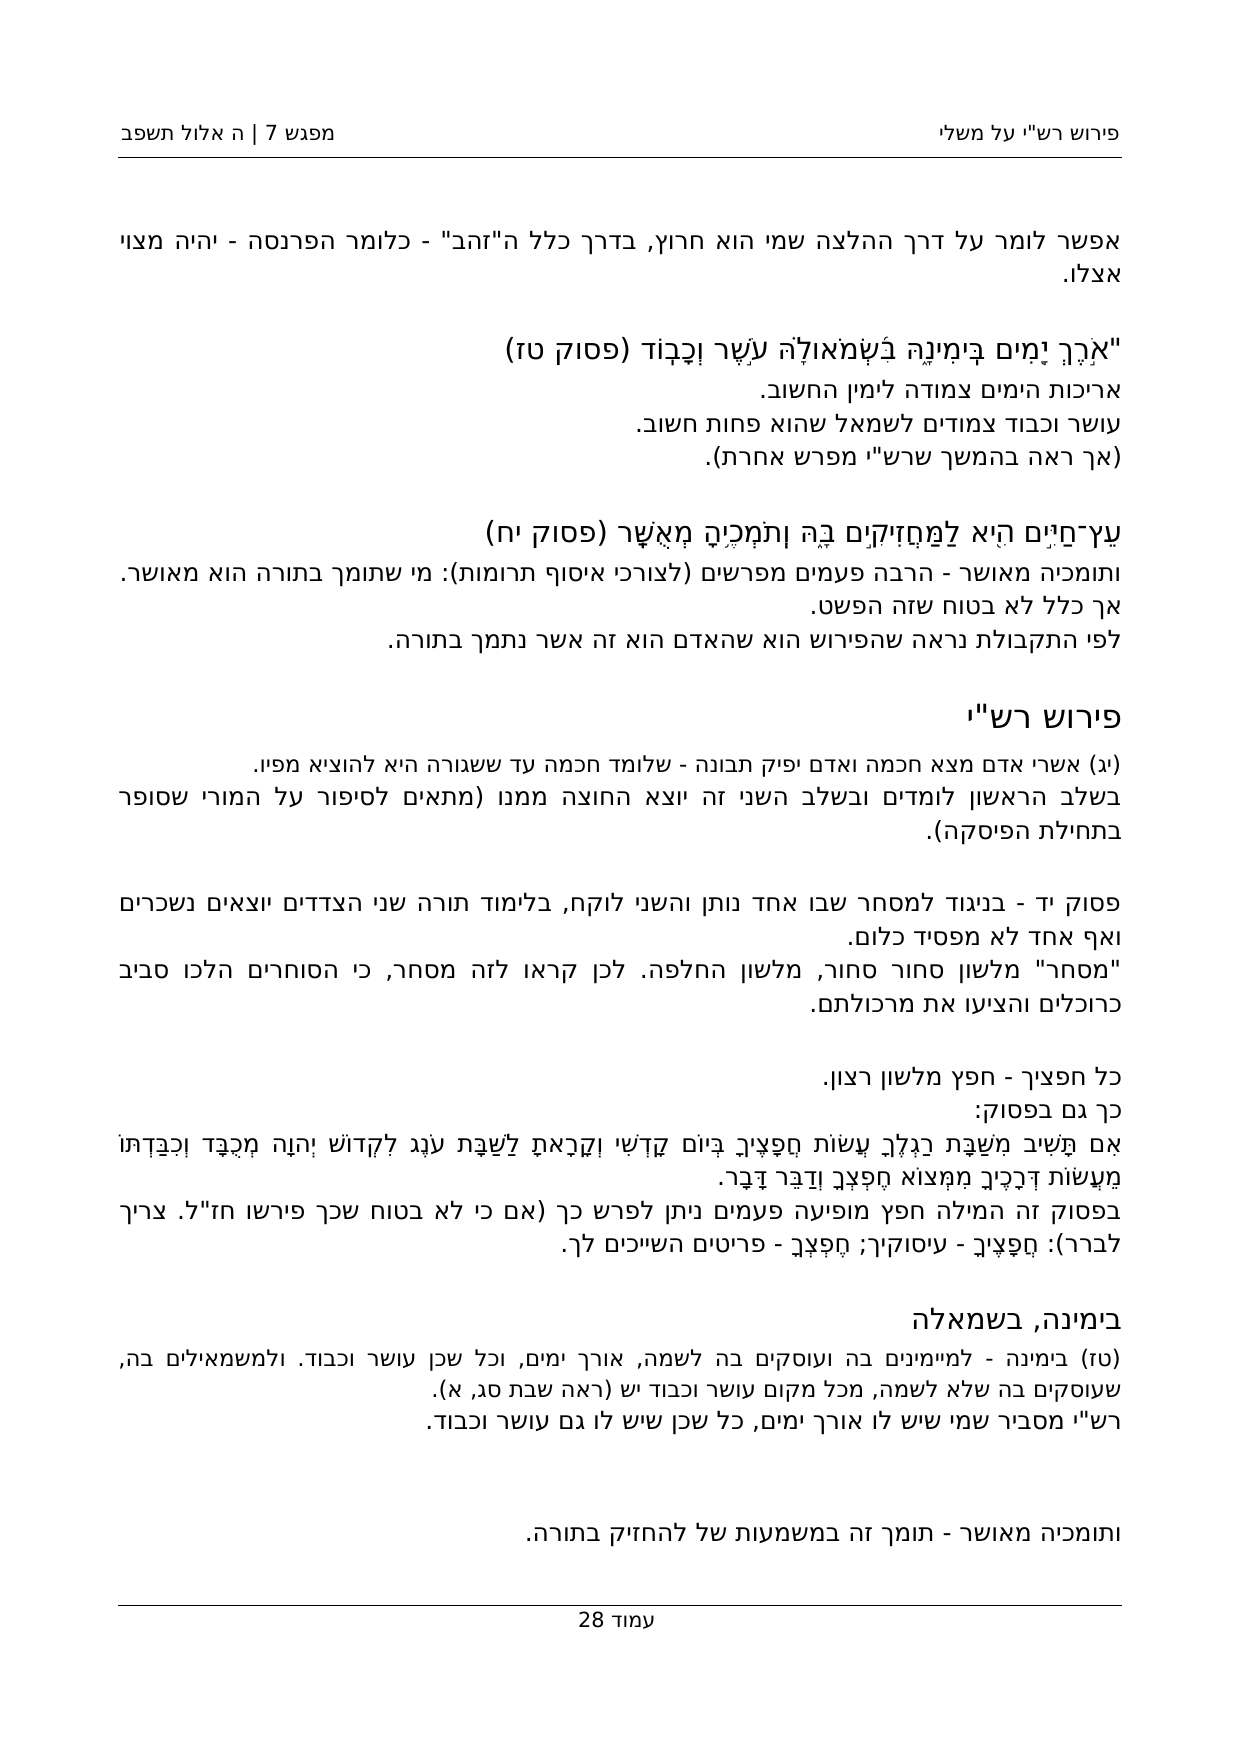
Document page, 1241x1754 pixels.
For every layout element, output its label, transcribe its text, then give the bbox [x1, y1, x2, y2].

text ותומכיה מאושר - תומך זה במשמעות של להחזיק בתורה. [118, 1518, 1122, 1547]
text "אֹ֣רֶךְ יָ֭מִים בִּֽימִינָ֑הּ בִּ֝שְׂמֹאולָ֗הּ עֹ֣שֶׁר וְכָבֽוֹד (פסוק טז) [118, 332, 1122, 366]
text פסוק יד - בניגוד למסחר שבו אחד נותן והשני לוקח, בלימוד תורה שני הצדדים יוצאים נשכרים ואף אחד לא מפסיד כלום. [118, 888, 1122, 951]
text עושר וכבוד צמודים לשמאל שהוא פחות חשוב. [118, 409, 1122, 438]
text (אך ראה בהמשך שרש"י מפרש אחרת). [118, 442, 1122, 472]
text אך כלל לא בטוח שזה הפשט. [118, 592, 1122, 621]
text רש"י מסביר שמי שיש לו אורך ימים, כל שכן שיש לו גם עושר וכבוד. [118, 1406, 1122, 1436]
text בימינה, בשמאלה [118, 1302, 1122, 1336]
text (יג) אשרי אדם מצא חכמה ואדם יפיק תבונה - שלומד חכמה עד ששגורה היא להוציא מפיו. [118, 752, 1122, 778]
text עֵץ־חַיִּ֣ים הִ֭יא לַמַּחֲזִיקִ֣ים בָּ֑הּ וְֽתֹמְכֶ֥יהָ מְאֻשָּֽׁר (פסוק יח) [118, 515, 1122, 549]
text אִם תָּשִׁיב מִשַּׁבָּת רַגְלֶךָ עֲשׂוֹת חֲפָצֶיךָ בְּיוֹם קָדְשִׁי וְקָרָאתָ לַשַּׁבָּת עֹנֶג לִקְדוֹשׁ יְהוָה מְכֻבָּד וְכִבַּדְתּוֹ מֵעֲשׂוֹת דְּרָכֶיךָ מִמְּצוֹא חֶפְצְךָ וְדַבֵּר דָּבָר. [118, 1129, 1122, 1192]
text ותומכיה מאושר - הרבה פעמים מפרשים (לצורכי איסוף תרומות): מי שתומך בתורה הוא מאושר. [118, 558, 1122, 587]
text "מסחר" מלשון סחור סחור, מלשון החלפה. לכן קראו לזה מסחר, כי הסוחרים הלכו סביב כרוכלים והציעו את מרכולתם. [118, 956, 1122, 1018]
text בפסוק זה המילה חפץ מופיעה פעמים ניתן לפרש כך (אם כי לא בטוח שכך פירשו חז"ל. צריך לברר): חֲפָצֶיךָ - עיסוקיך; חֶפְצְךָ - פריטים השייכים לך. [118, 1196, 1122, 1259]
text לפי התקבולת נראה שהפירוש הוא שהאדם הוא זה אשר נתמך בתורה. [118, 625, 1122, 654]
text כל חפציך - חפץ מלשון רצון. [118, 1062, 1122, 1091]
text אפשר לומר על דרך ההלצה שמי הוא חרוץ, בדרך כלל ה"זהב" - כלומר הפרנסה - יהיה מצוי אצלו. [118, 226, 1122, 289]
text פירוש רש"י [118, 698, 1122, 737]
text כך גם בפסוק: [118, 1095, 1122, 1124]
text בשלב הראשון לומדים ובשלב השני זה יוצא החוצה ממנו (מתאים לסיפור על המורי שסופר בתחילת הפיסקה). [118, 782, 1122, 845]
text אריכות הימים צמודה לימין החשוב. [118, 375, 1122, 404]
text (טז) בימינה - למיימינים בה ועוסקים בה לשמה, אורך ימים, וכל שכן עושר וכבוד. ולמשמאילים בה, שעוסקים בה שלא לשמה, מכל מקום עושר וכבוד יש (ראה שבת סג, א). [118, 1345, 1122, 1402]
